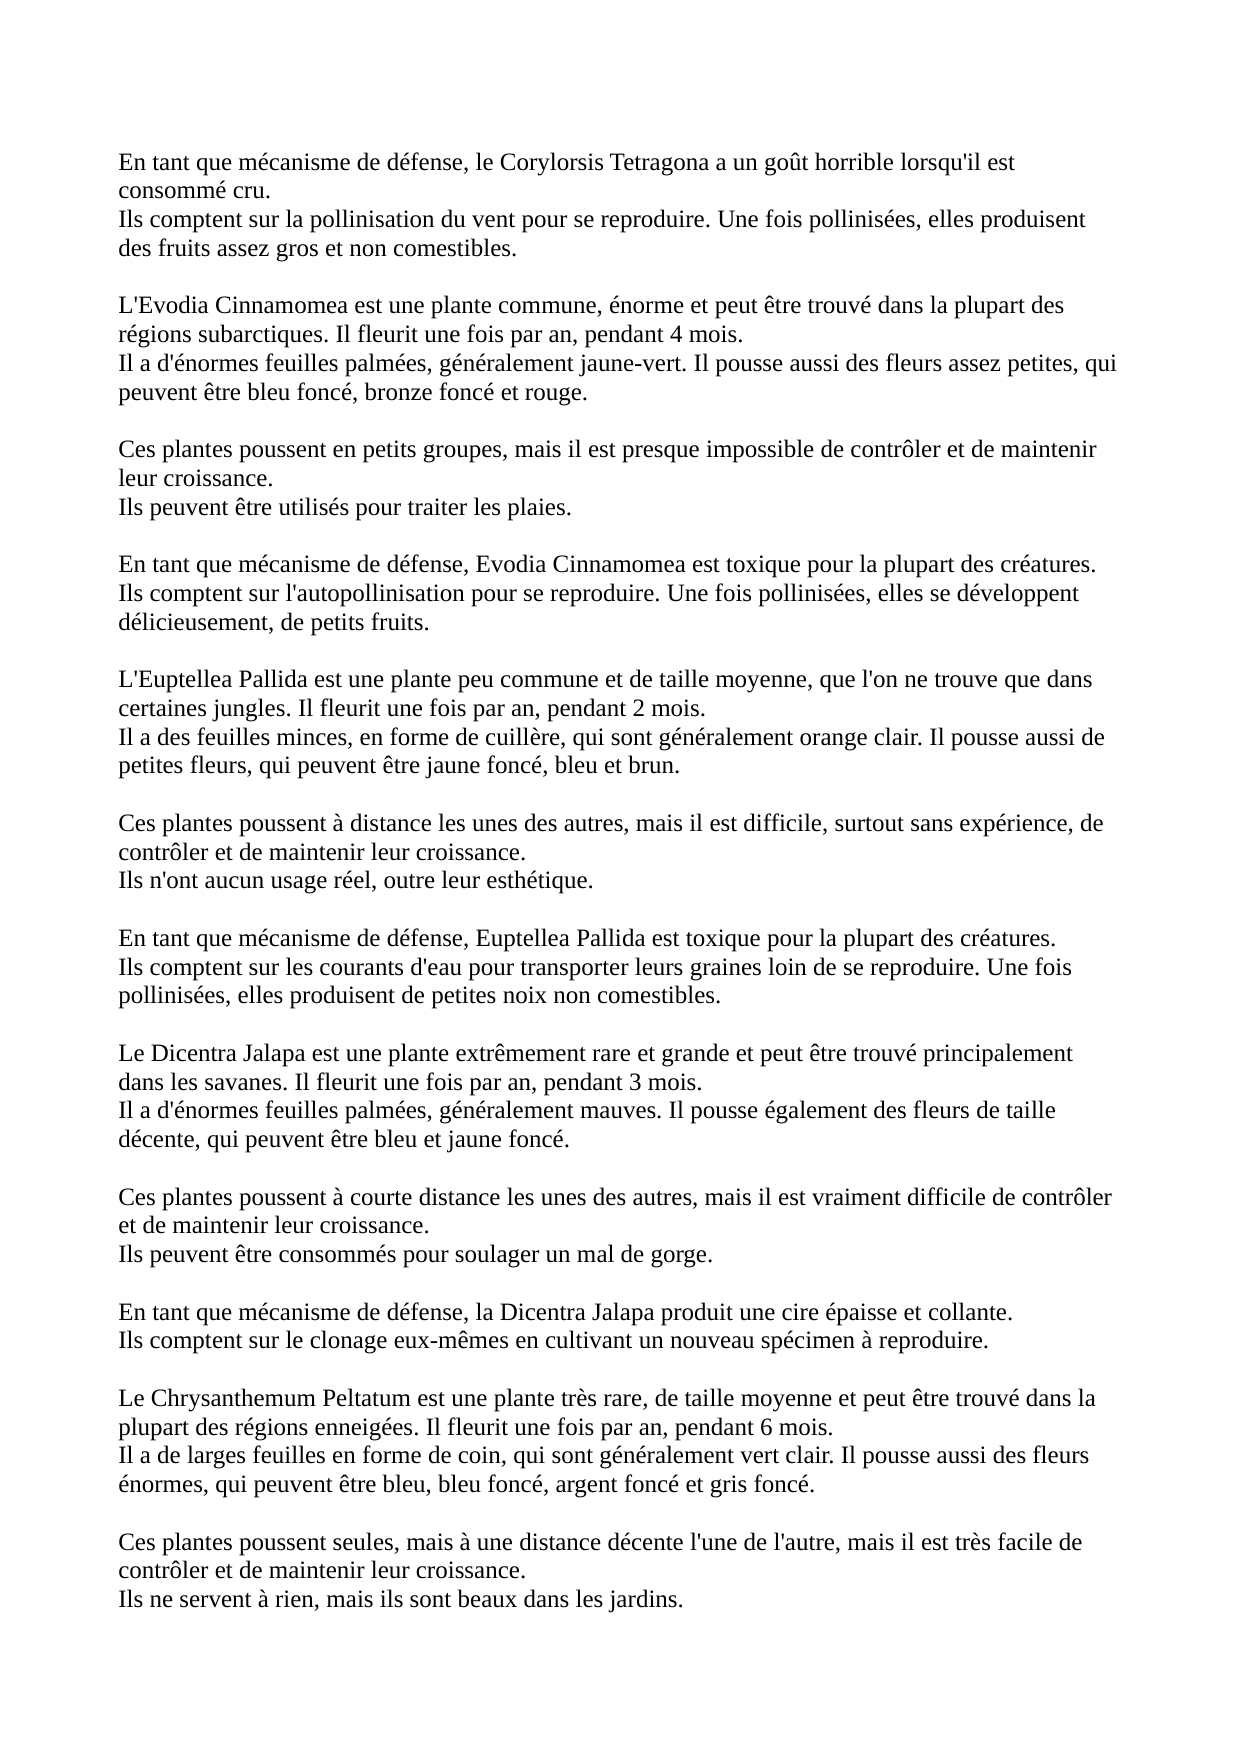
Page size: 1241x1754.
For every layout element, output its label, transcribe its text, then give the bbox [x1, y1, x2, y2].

text En tant que mécanisme de défense, le Corylorsis Tetragona a un goût horrible lorsqu'il est consommé cru. Ils comptent sur la pollinisation du vent pour se reproduire. Une fois pollinisées, elles produisent des fruits assez gros et non comestibles. L'Evodia Cinnamomea est une plante commune, énorme et peut être trouvé dans la plupart des régions subarctiques. Il fleurit une fois par an, pendant 4 mois. Il a d'énormes feuilles palmées, généralement jaune-vert. Il pousse aussi des fleurs assez petites, qui peuvent être bleu foncé, bronze foncé et rouge. Ces plantes poussent en petits groupes, mais il est presque impossible de contrôler et de maintenir leur croissance. Ils peuvent être utilisés pour traiter les plaies. En tant que mécanisme de défense, Evodia Cinnamomea est toxique pour la plupart des créatures. Ils comptent sur l'autopollinisation pour se reproduire. Une fois pollinisées, elles se développent délicieusement, de petits fruits. L'Euptellea Pallida est une plante peu commune et de taille moyenne, que l'on ne trouve que dans certaines jungles. Il fleurit une fois par an, pendant 2 mois. Il a des feuilles minces, en forme de cuillère, qui sont généralement orange clair. Il pousse aussi de petites fleurs, qui peuvent être jaune foncé, bleu et brun. Ces plantes poussent à distance les unes des autres, mais il est difficile, surtout sans expérience, de contrôler et de maintenir leur croissance. Ils n'ont aucun usage réel, outre leur esthétique. En tant que mécanisme de défense, Euptellea Pallida est toxique pour la plupart des créatures. Ils comptent sur les courants d'eau pour transporter leurs graines loin de se reproduire. Une fois pollinisées, elles produisent de petites noix non comestibles. Le Dicentra Jalapa est une plante extrêmement rare et grande et peut être trouvé principalement dans les savanes. Il fleurit une fois par an, pendant 3 mois. Il a d'énormes feuilles palmées, généralement mauves. Il pousse également des fleurs de taille décente, qui peuvent être bleu et jaune foncé. Ces plantes poussent à courte distance les unes des autres, mais il est vraiment difficile de contrôler et de maintenir leur croissance. Ils peuvent être consommés pour soulager un mal de gorge. En tant que mécanisme de défense, la Dicentra Jalapa produit une cire épaisse et collante. Ils comptent sur le clonage eux-mêmes en cultivant un nouveau spécimen à reproduire. Le Chrysanthemum Peltatum est une plante très rare, de taille moyenne et peut être trouvé dans la plupart des régions enneigées. Il fleurit une fois par an, pendant 6 mois. Il a de larges feuilles en forme de coin, qui sont généralement vert clair. Il pousse aussi des fleurs énormes, qui peuvent être bleu, bleu foncé, argent foncé et gris foncé. Ces plantes poussent seules, mais à une distance décente l'une de l'autre, mais il est très facile de contrôler et de maintenir leur croissance. Ils ne servent à rien, mais ils sont beaux dans les jardins. [118, 118, 1122, 1613]
